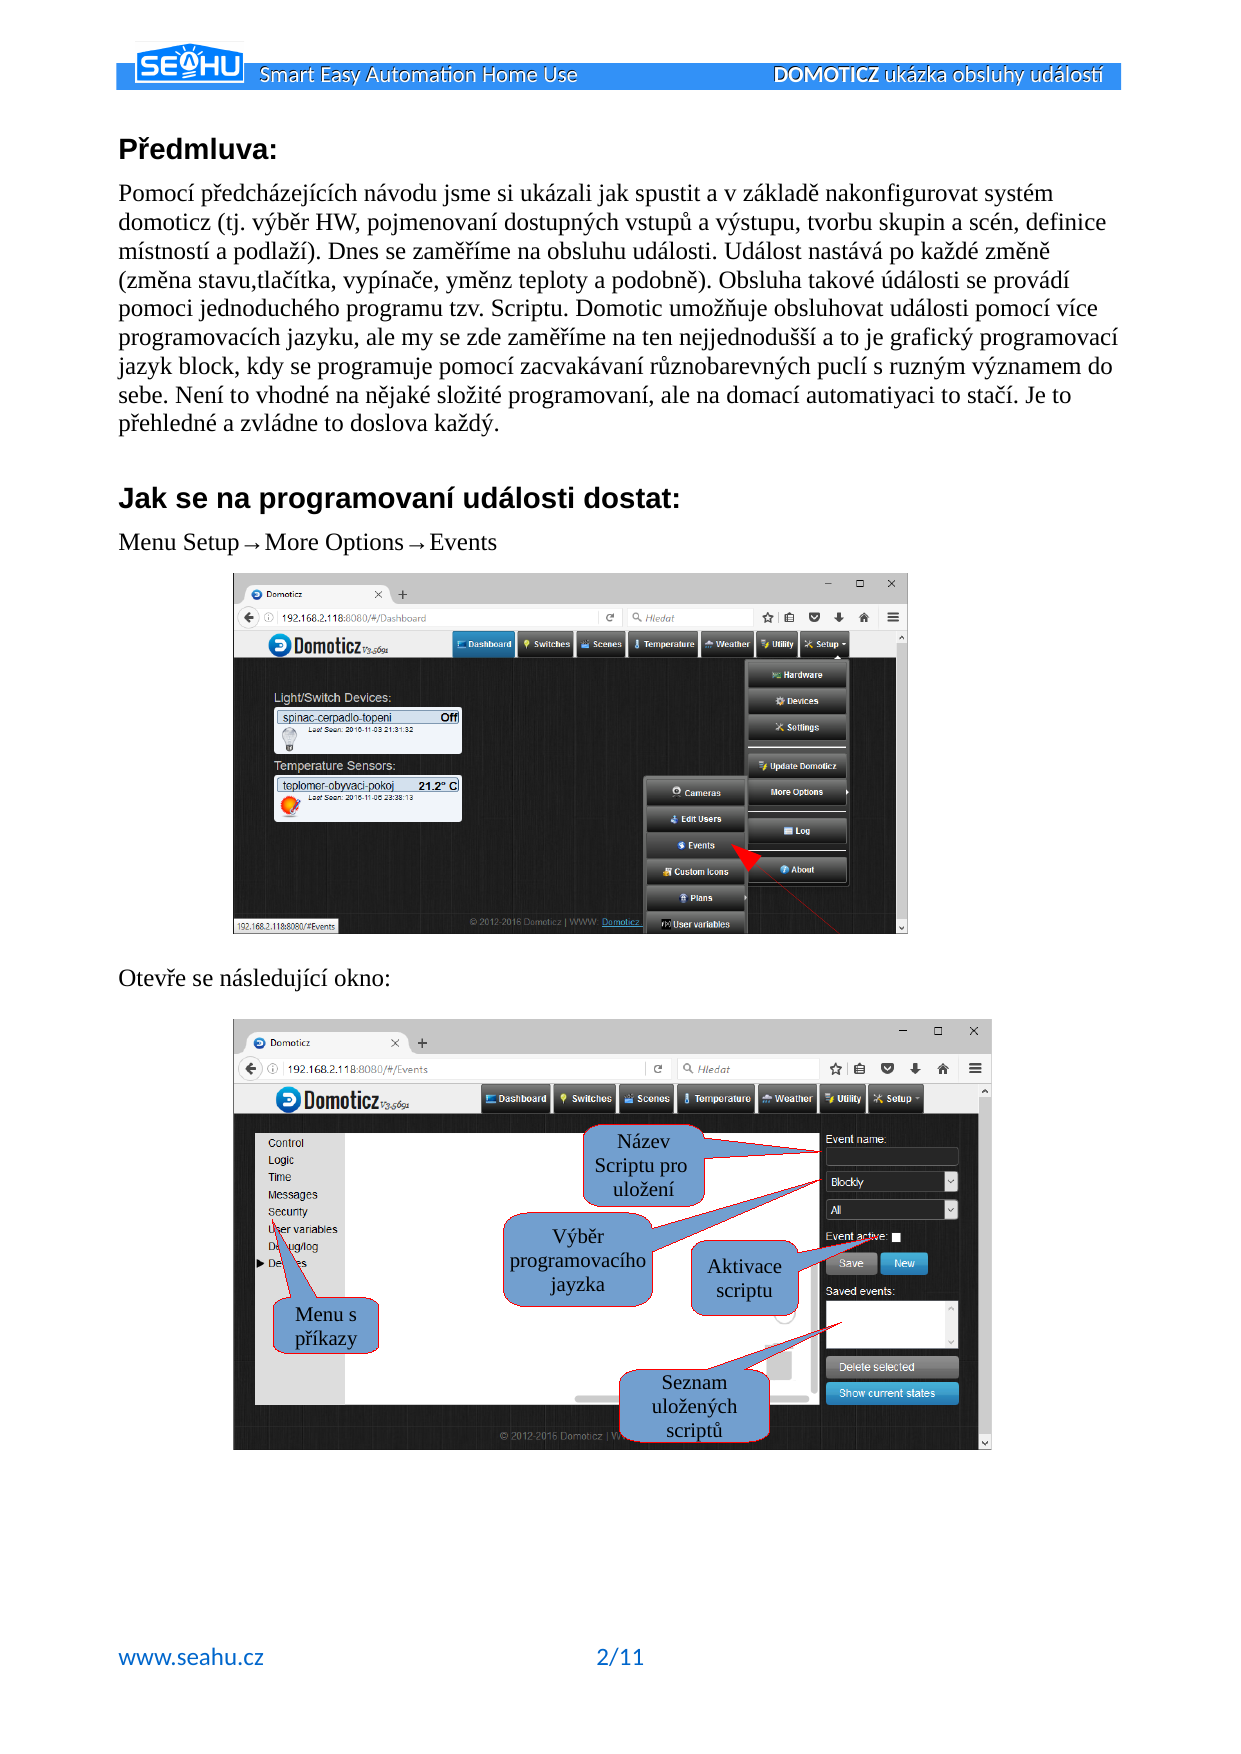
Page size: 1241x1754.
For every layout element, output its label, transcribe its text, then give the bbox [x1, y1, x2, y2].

subtitle Jak se na programovaní události dostat: [118, 481, 1122, 514]
picture [233, 1019, 992, 1450]
picture [233, 573, 908, 934]
text Menu Setup→More Options→Events [118, 527, 1122, 556]
text Pomocí předcházejících návodu jsme si ukázali jak spustit a v základě nakonfigurovat systém domoticz (tj. výběr HW, pojmenovaní dostupných vstupů a výstupu, tvorbu skupin a scén, definice místností a podlaží). Dnes se zaměříme na obsluhu události. Událost nastává po každé změně (změna stavu,tlačítka, vypínače, yměnz teploty a podobně). Obsluha takové údálosti se provádí pomoci jednoduchého programu tzv. Scriptu. Domotic umožňuje obsluhovat události pomocí více programovacích jazyku, ale my se zde zaměříme na ten nejjednodušší a to je grafický programovací jazyk block, kdy se programuje pomocí zacvakávaní různobarevných puclí s ruzným významem do sebe. Není to vhodné na nějaké složité programovaní, ale na domací automatiyaci to stačí. Je to přehledné a zvládne to doslova každý. [118, 178, 1122, 437]
picture [135, 41, 245, 83]
text Otevře se následující okno: [118, 963, 1122, 991]
subtitle Předmluva: [118, 132, 1122, 166]
